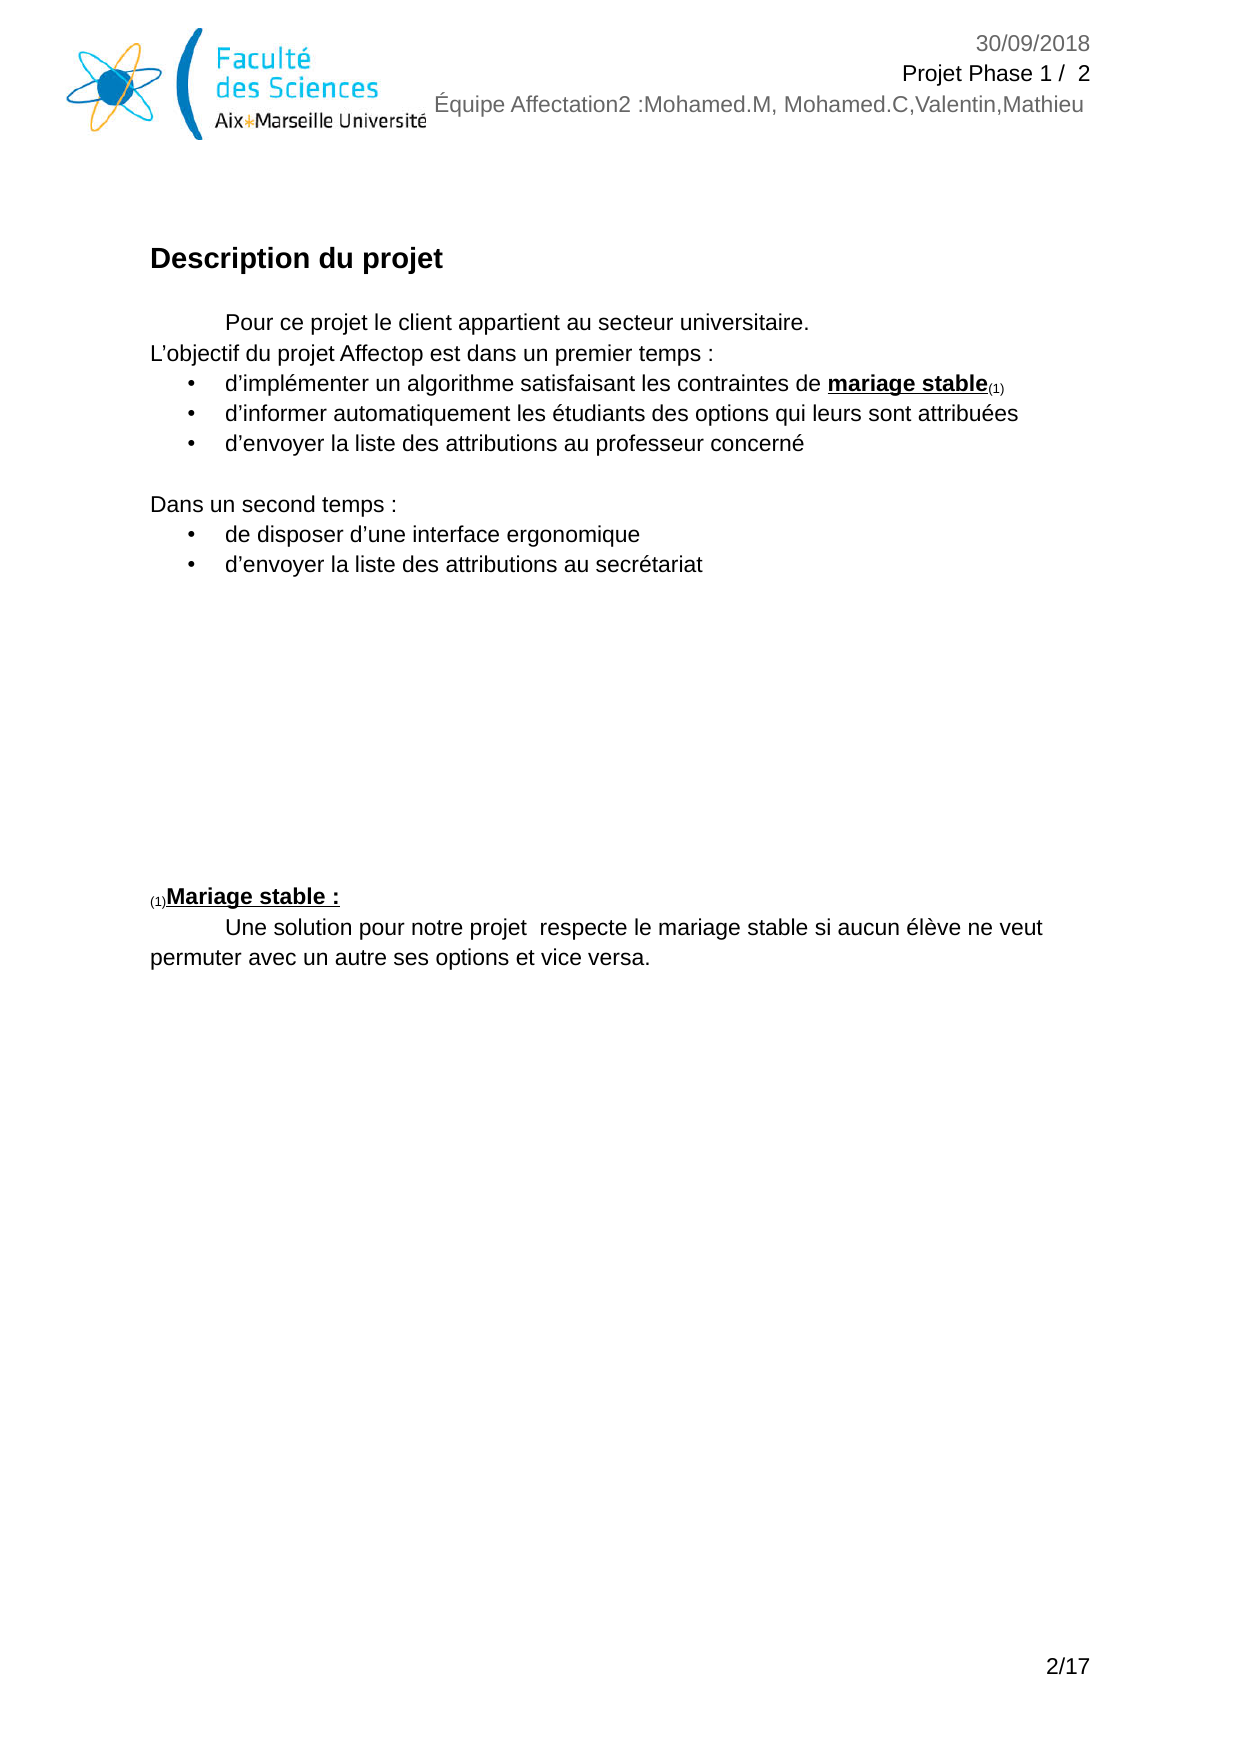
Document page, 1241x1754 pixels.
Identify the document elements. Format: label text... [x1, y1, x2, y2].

text Une solution pour notre projet respecte le mariage stable si aucun élève ne veut permuter avec un autre ses options et vice versa. [150, 913, 1090, 970]
list d’envoyer la liste des attributions au secrétariat [187, 551, 1090, 577]
text Pour ce projet le client appartient au secteur universitaire. [150, 309, 1090, 336]
text L’objectif du projet Affectop est dans un premier temps : [150, 339, 1090, 366]
list de disposer d’une interface ergonomique [187, 521, 1090, 547]
picture [65, 28, 426, 140]
text Dans un second temps : [150, 491, 1090, 517]
text Description du projet [150, 241, 1090, 274]
list d’informer automatiquement les étudiants des options qui leurs sont attribuées [187, 400, 1090, 426]
list d’implémenter un algorithme satisfaisant les contraintes de mariage stable(1) [187, 370, 1090, 396]
list d’envoyer la liste des attributions au professeur concerné [187, 430, 1090, 457]
text (1)Mariage stable : [150, 883, 1090, 910]
